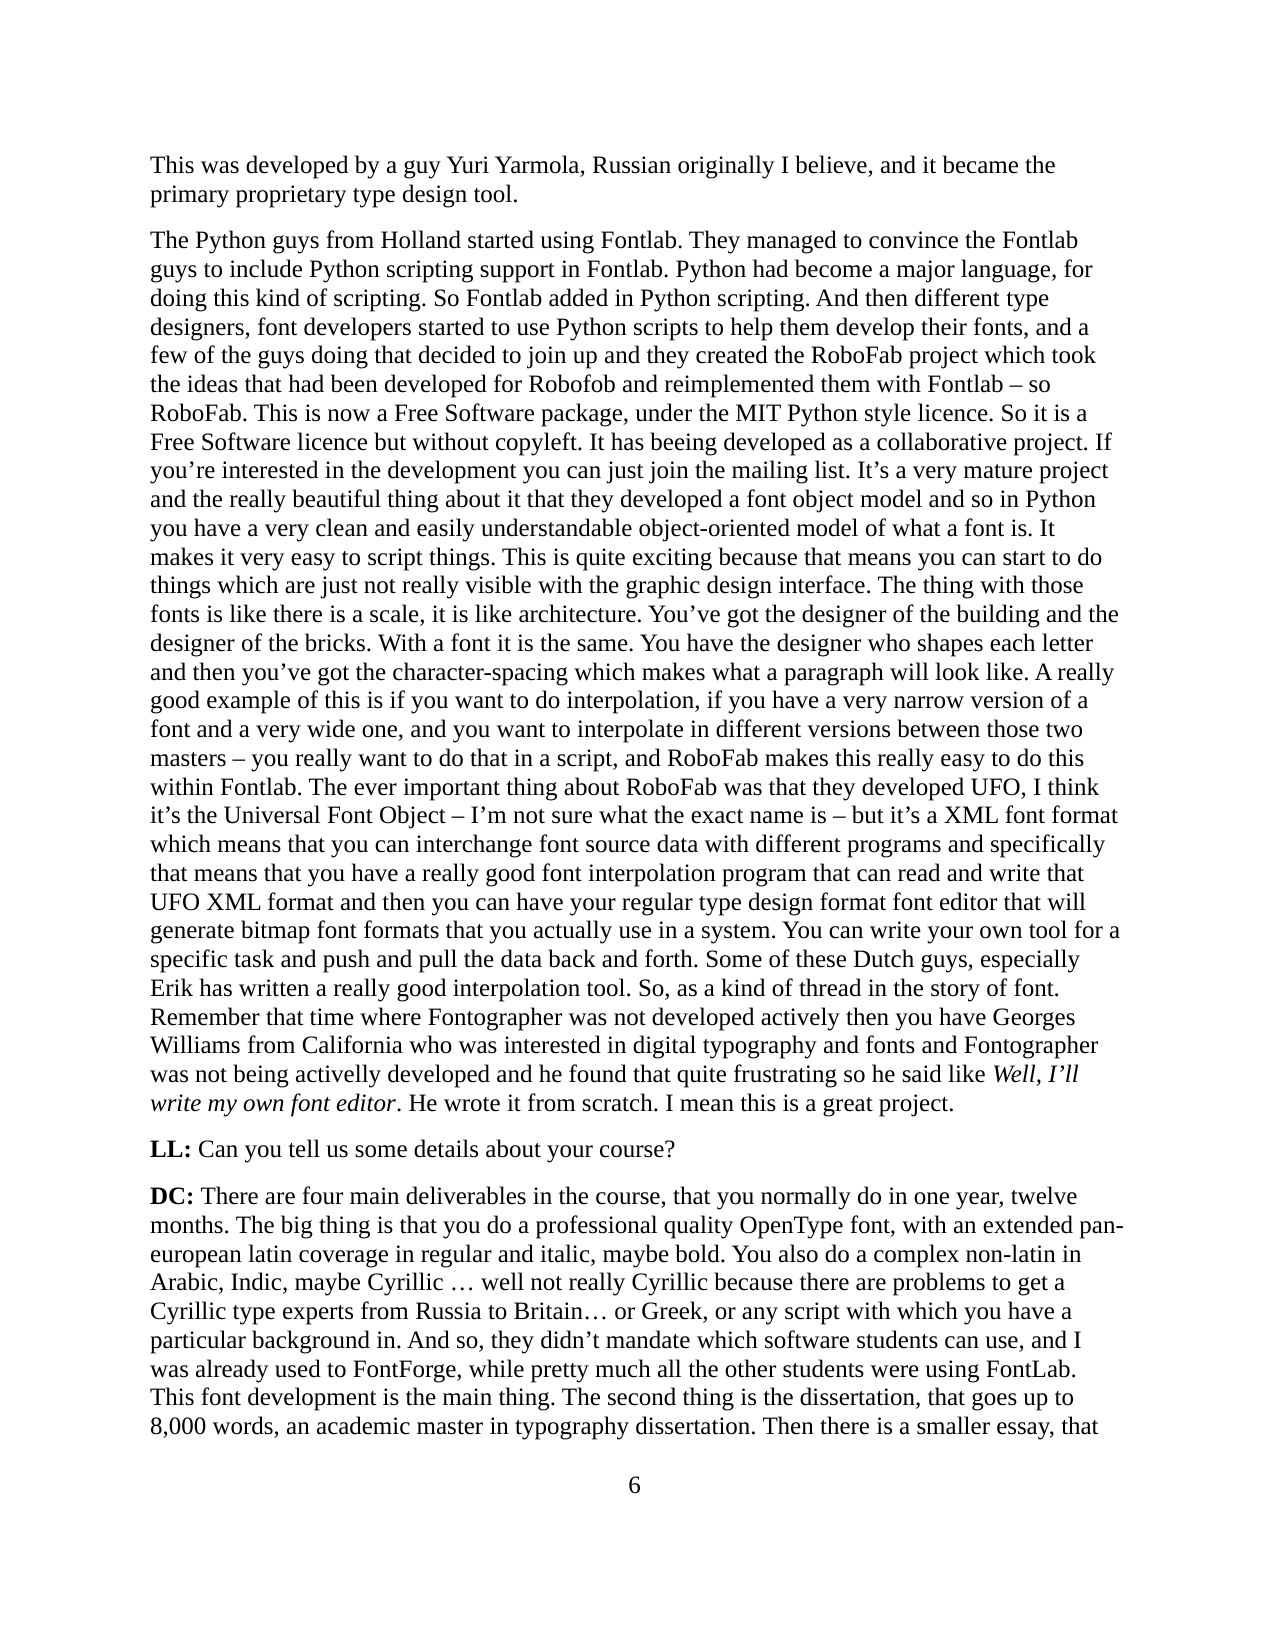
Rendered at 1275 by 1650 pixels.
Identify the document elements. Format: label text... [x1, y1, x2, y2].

text The Python guys from Holland started using Fontlab. They managed to convince the Fontlab guys to include Python scripting support in Fontlab. Python had become a major language, for doing this kind of scripting. So Fontlab added in Python scripting. And then different type designers, font developers started to use Python scripts to help them develop their fonts, and a few of the guys doing that decided to join up and they created the RoboFab project which took the ideas that had been developed for Robofob and reimplemented them with Fontlab – so RoboFab. This is now a Free Software package, under the MIT Python style licence. So it is a Free Software licence but without copyleft. It has beeing developed as a collaborative project. If you’re interested in the development you can just join the mailing list. It’s a very mature project and the really beautiful thing about it that they developed a font object model and so in Python you have a very clean and easily understandable object-oriented model of what a font is. It makes it very easy to script things. This is quite exciting because that means you can start to do things which are just not really visible with the graphic design interface. The thing with those fonts is like there is a scale, it is like architecture. You’ve got the designer of the building and the designer of the bricks. With a font it is the same. You have the designer who shapes each letter and then you’ve got the character-spacing which makes what a paragraph will look like. A really good example of this is if you want to do interpolation, if you have a very narrow version of a font and a very wide one, and you want to interpolate in different versions between those two masters – you really want to do that in a script, and RoboFab makes this really easy to do this within Fontlab. The ever important thing about RoboFab was that they developed UFO, I think it’s the Universal Font Object – I’m not sure what the exact name is – but it’s a XML font format which means that you can interchange font source data with different programs and specifically that means that you have a really good font interpolation program that can read and write that UFO XML format and then you can have your regular type design format font editor that will generate bitmap font formats that you actually use in a system. You can write your own tool for a specific task and push and pull the data back and forth. Some of these Dutch guys, especially Erik has written a really good interpolation tool. So, as a kind of thread in the story of font. Remember that time where Fontographer was not developed actively then you have Georges Williams from California who was interested in digital typography and fonts and Fontographer was not being activelly developed and he found that quite frustrating so he said like Well, I’ll write my own font editor. He wrote it from scratch. I mean this is a great project. [150, 225, 1125, 1117]
text This was developed by a guy Yuri Yarmola, Russian originally I believe, and it became the primary proprietary type design tool. [150, 150, 1125, 207]
text LL: Can you tell us some details about your course? [150, 1134, 1125, 1163]
text DC: There are four main deliverables in the course, that you normally do in one year, twelve months. The big thing is that you do a professional quality OpenType font, with an extended pan-european latin coverage in regular and italic, maybe bold. You also do a complex non-latin in Arabic, Indic, maybe Cyrillic … well not really Cyrillic because there are problems to get a Cyrillic type experts from Russia to Britain… or Greek, or any script with which you have a particular background in. And so, they didn’t mandate which software students can use, and I was already used to FontForge, while pretty much all the other students were using FontLab. This font development is the main thing. The second thing is the dissertation, that goes up to 8,000 words, an academic master in typography dissertation. Then there is a smaller essay, that [150, 1181, 1125, 1440]
